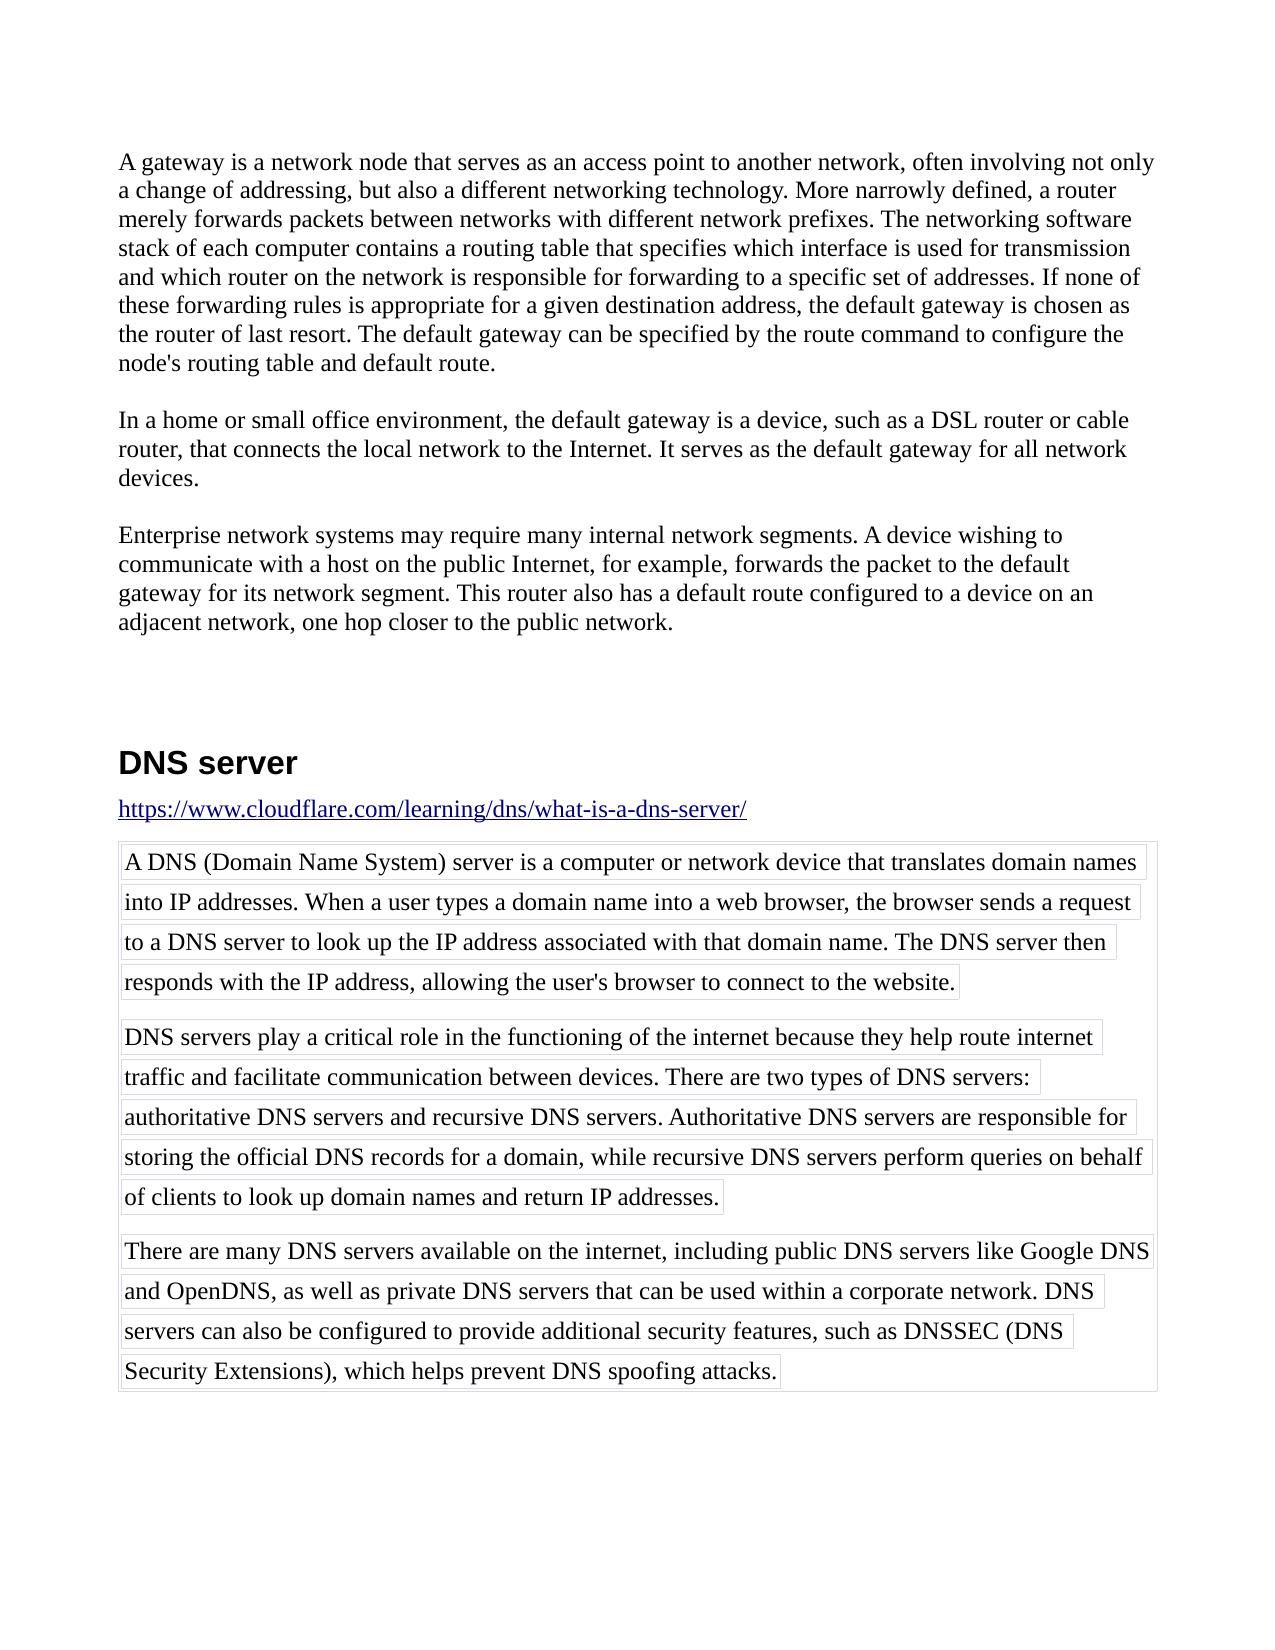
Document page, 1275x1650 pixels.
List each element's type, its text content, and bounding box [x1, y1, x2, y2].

text Enterprise network systems may require many internal network segments. A device wishing to communicate with a host on the public Internet, for example, forwards the packet to the default gateway for its network segment. This router also has a default route configured to a device on an adjacent network, one hop closer to the public network. [118, 521, 1157, 636]
text A DNS (Domain Name System) server is a computer or network device that translates domain names into IP addresses. When a user types a domain name into a web browser, the browser sends a request to a DNS server to look up the IP address associated with that domain name. The DNS server then responds with the IP address, allowing the user's browser to connect to the website. [119, 842, 1157, 999]
text DNS servers play a critical role in the functioning of the internet because they help route internet traffic and facilitate communication between devices. There are two types of DNS servers: authoritative DNS servers and recursive DNS servers. Authoritative DNS servers are responsible for storing the official DNS records for a domain, while recursive DNS servers perform queries on behalf of clients to look up domain names and return IP addresses. [119, 1016, 1157, 1214]
text In a home or small office environment, the default gateway is a device, such as a DSL router or cable router, that connects the local network to the Internet. It serves as the default gateway for all network devices. [118, 406, 1157, 492]
text https://www.cloudflare.com/learning/dns/what-is-a-dns-server/ [118, 794, 1157, 822]
subtitle DNS server [118, 743, 1157, 781]
text A gateway is a network node that serves as an access point to another network, often involving not only a change of addressing, but also a different networking technology. More narrowly defined, a router merely forwards packets between networks with different network prefixes. The networking software stack of each computer contains a routing table that specifies which interface is used for transmission and which router on the network is responsible for forwarding to a specific set of addresses. If none of these forwarding rules is appropriate for a given destination address, the default gateway is chosen as the router of last resort. The default gateway can be specified by the route command to configure the node's routing table and default route. [118, 147, 1157, 377]
text There are many DNS servers available on the internet, including public DNS servers like Google DNS and OpenDNS, as well as private DNS servers that can be used within a corporate network. DNS servers can also be configured to provide additional security features, such as DNSSEC (DNS Security Extensions), which helps prevent DNS spoofing attacks. [119, 1230, 1157, 1391]
